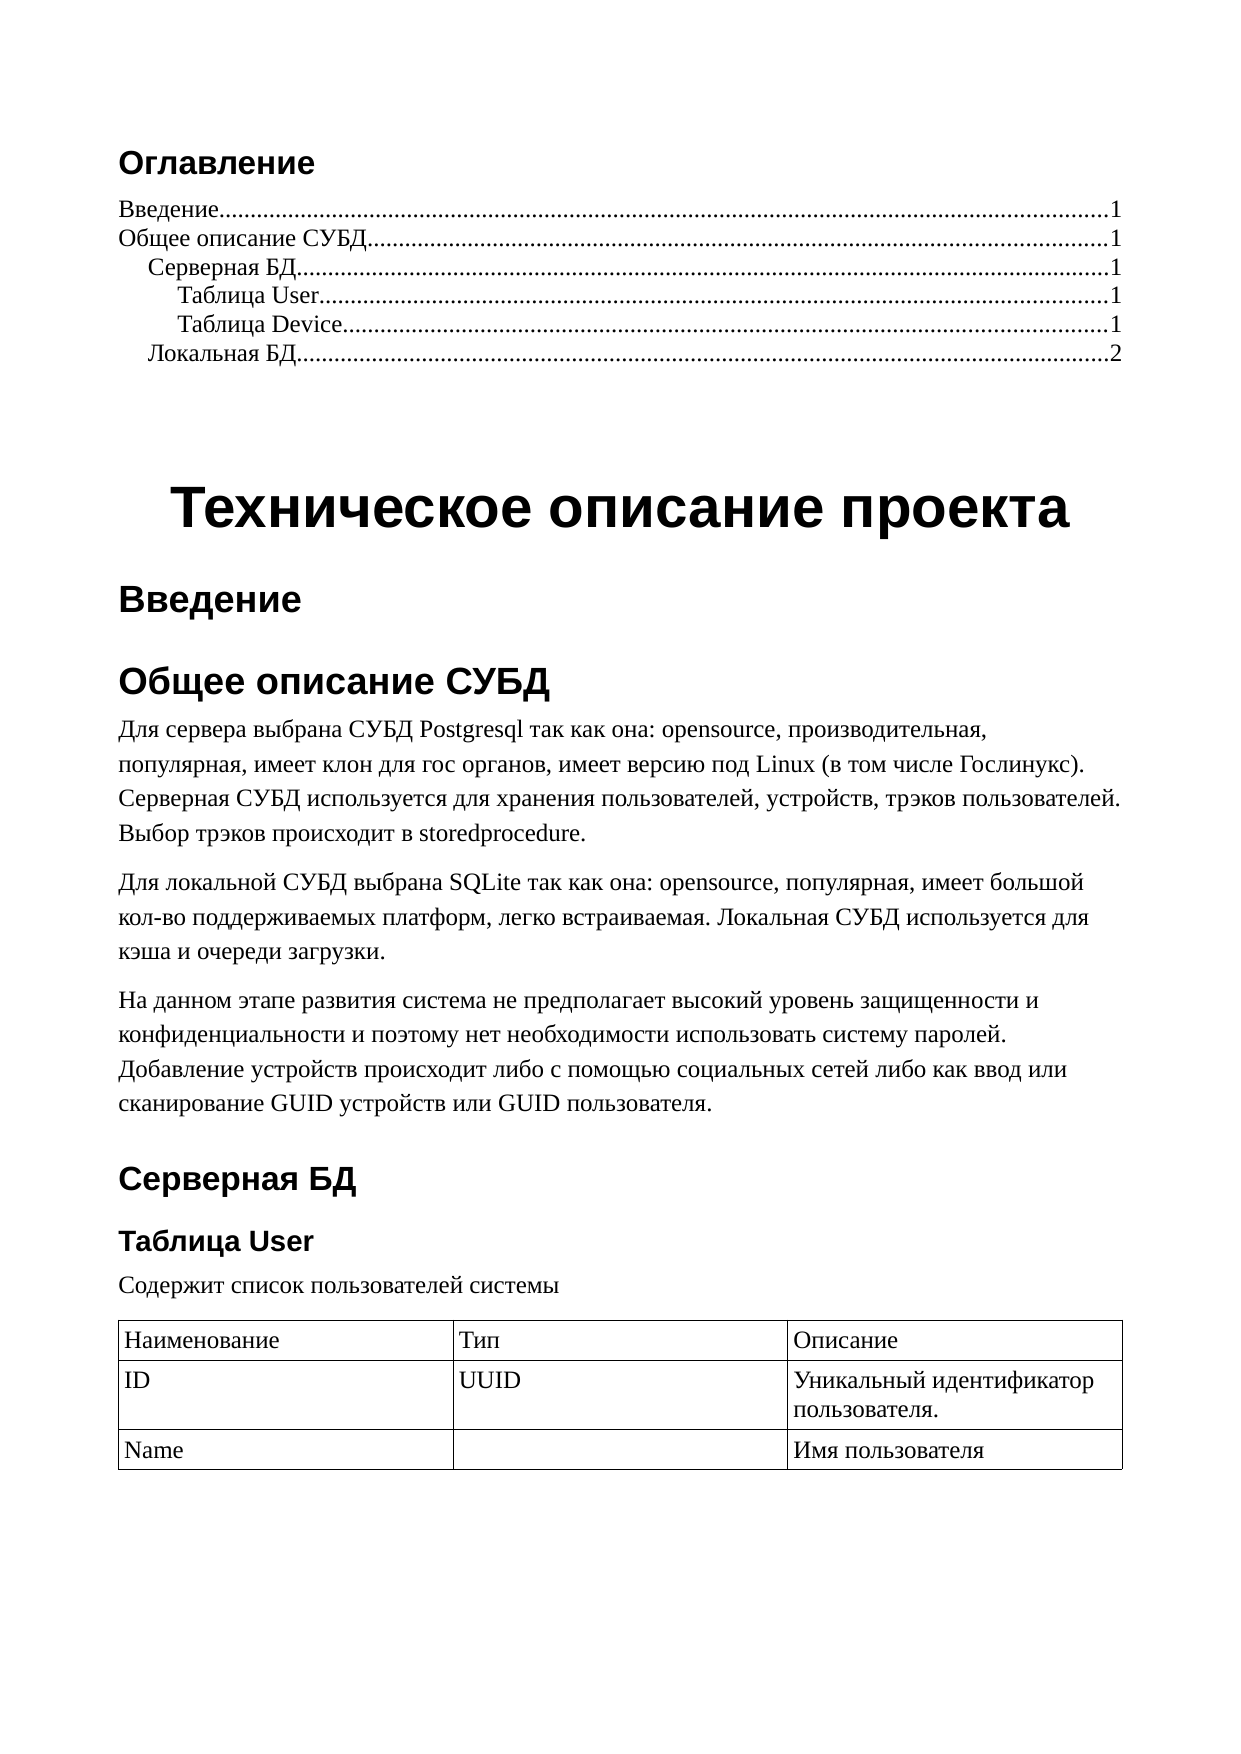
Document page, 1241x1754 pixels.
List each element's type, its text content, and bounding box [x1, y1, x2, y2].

title Техническое описание проекта [118, 473, 1122, 540]
table_header Тип [454, 1321, 787, 1360]
table_cell Name [119, 1430, 453, 1469]
text Общее описание СУБД 1 [118, 223, 1122, 252]
text Содержит список пользователей системы [118, 1270, 1122, 1299]
subtitle Таблица User [118, 1224, 1122, 1258]
text Таблица User 1 [177, 280, 1122, 309]
table_header Описание [788, 1321, 1122, 1360]
table_header Наименование [119, 1321, 453, 1360]
subtitle Серверная БД [118, 1158, 1122, 1197]
table_cell Уникальный идентификатор пользователя. [788, 1361, 1122, 1429]
table_cell ID [119, 1361, 453, 1429]
text Таблица Device 1 [177, 309, 1122, 338]
table_cell [454, 1430, 787, 1469]
text Для локальной СУБД выбрана SQLite так как она: opensource, популярная, имеет большой кол-во поддерживаемых платформ, легко встраиваемая. Локальная СУБД используется для кэша и очереди загрузки. [118, 867, 1122, 965]
subtitle Оглавление [118, 143, 1122, 182]
text Локальная БД 2 [148, 338, 1122, 367]
text На данном этапе развития система не предполагает высокий уровень защищенности и конфиденциальности и поэтому нет необходимости использовать систему паролей. Добавление устройств происходит либо с помощью социальных сетей либо как ввод или сканирование GUID устройств или GUID пользователя. [118, 985, 1122, 1117]
text Введение 1 [118, 194, 1122, 223]
text Для сервера выбрана СУБД Postgresql так как она: opensource, производительная, популярная, имеет клон для гос органов, имеет версию под Linux (в том числе Гослинукс). Серверная СУБД используется для хранения пользователей, устройств, трэков пользователей. Выбор трэков происходит в storedprocedure. [118, 714, 1122, 847]
table_cell Имя пользователя [788, 1430, 1122, 1469]
subtitle Введение [118, 577, 1122, 621]
subtitle Общее описание СУБД [118, 658, 1122, 702]
text Серверная БД 1 [148, 252, 1122, 280]
table_cell UUID [454, 1361, 787, 1429]
